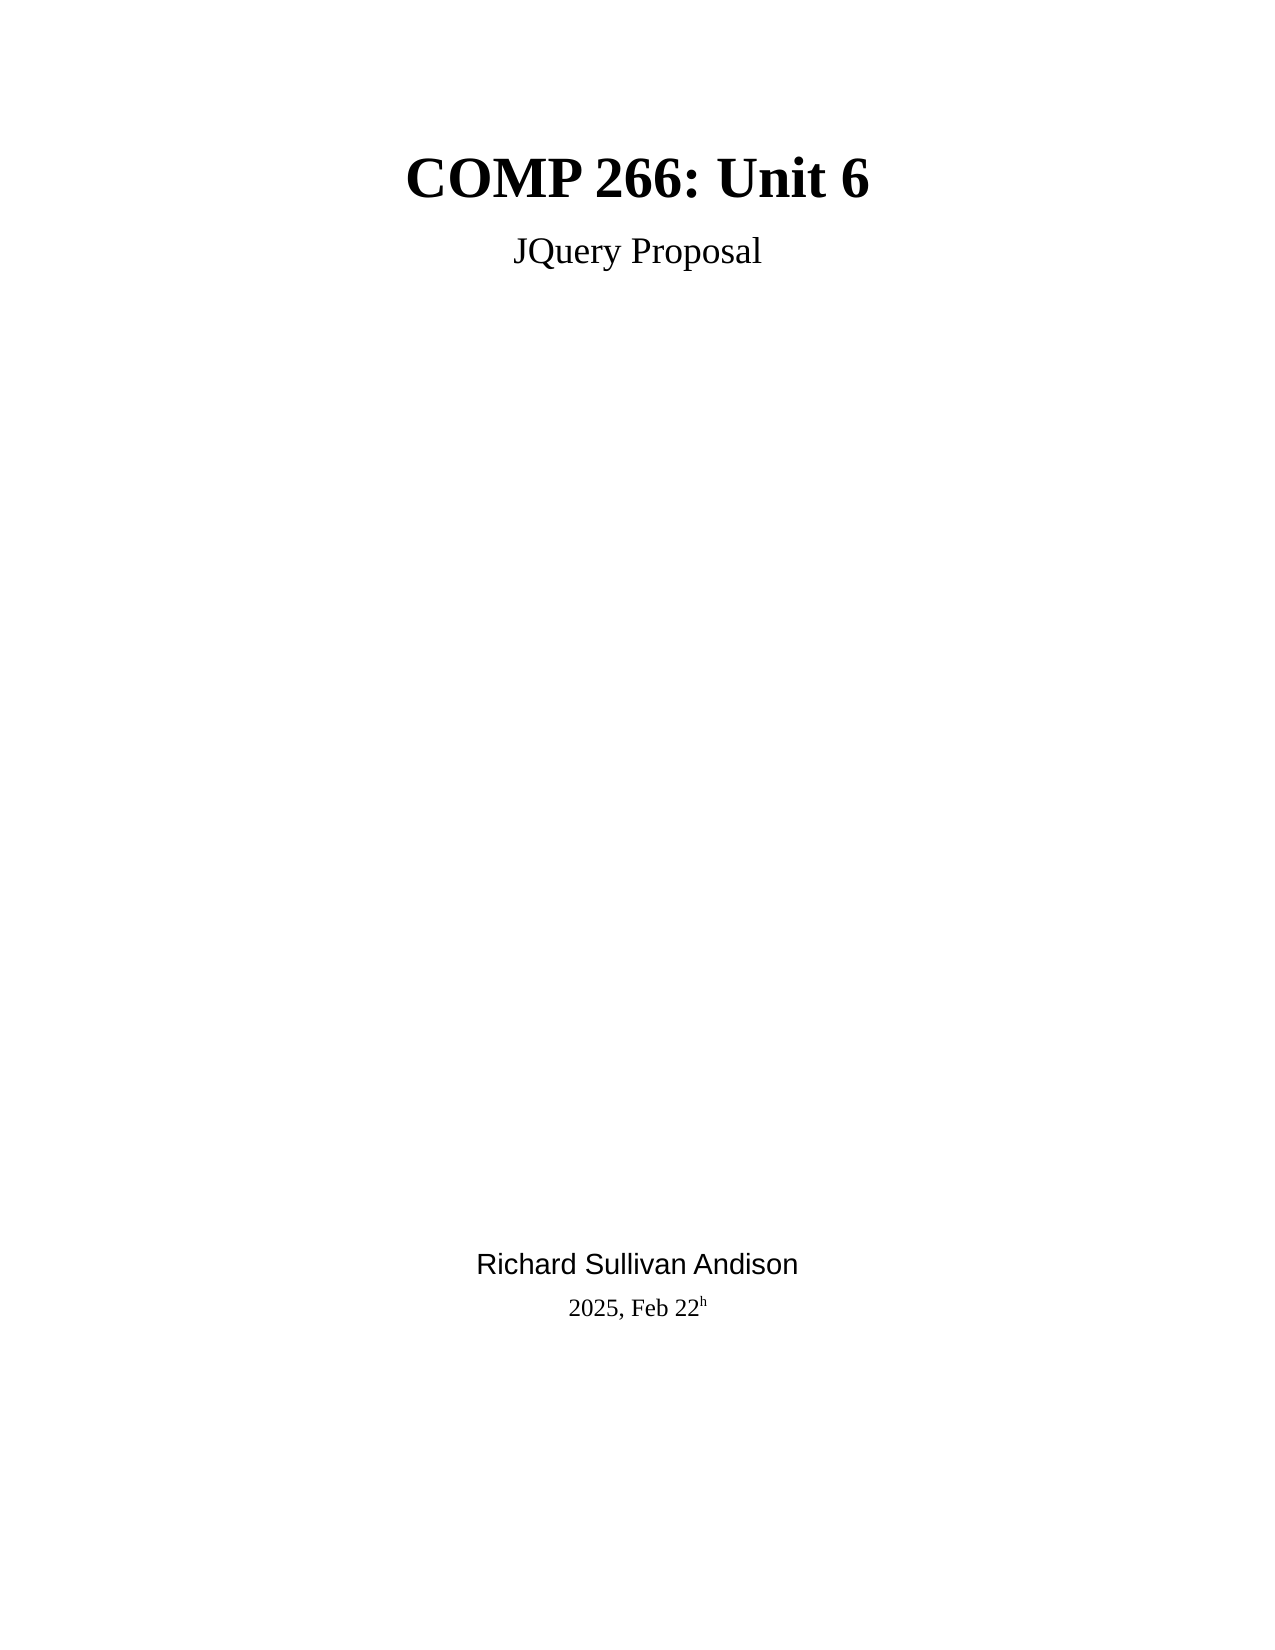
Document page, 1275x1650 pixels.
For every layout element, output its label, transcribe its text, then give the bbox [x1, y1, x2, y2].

text 2025, Feb 22h [118, 1293, 1157, 1321]
subtitle Richard Sullivan Andison [118, 1247, 1157, 1280]
subtitle JQuery Proposal [118, 229, 1157, 272]
title COMP 266: Unit 6 [118, 143, 1157, 210]
